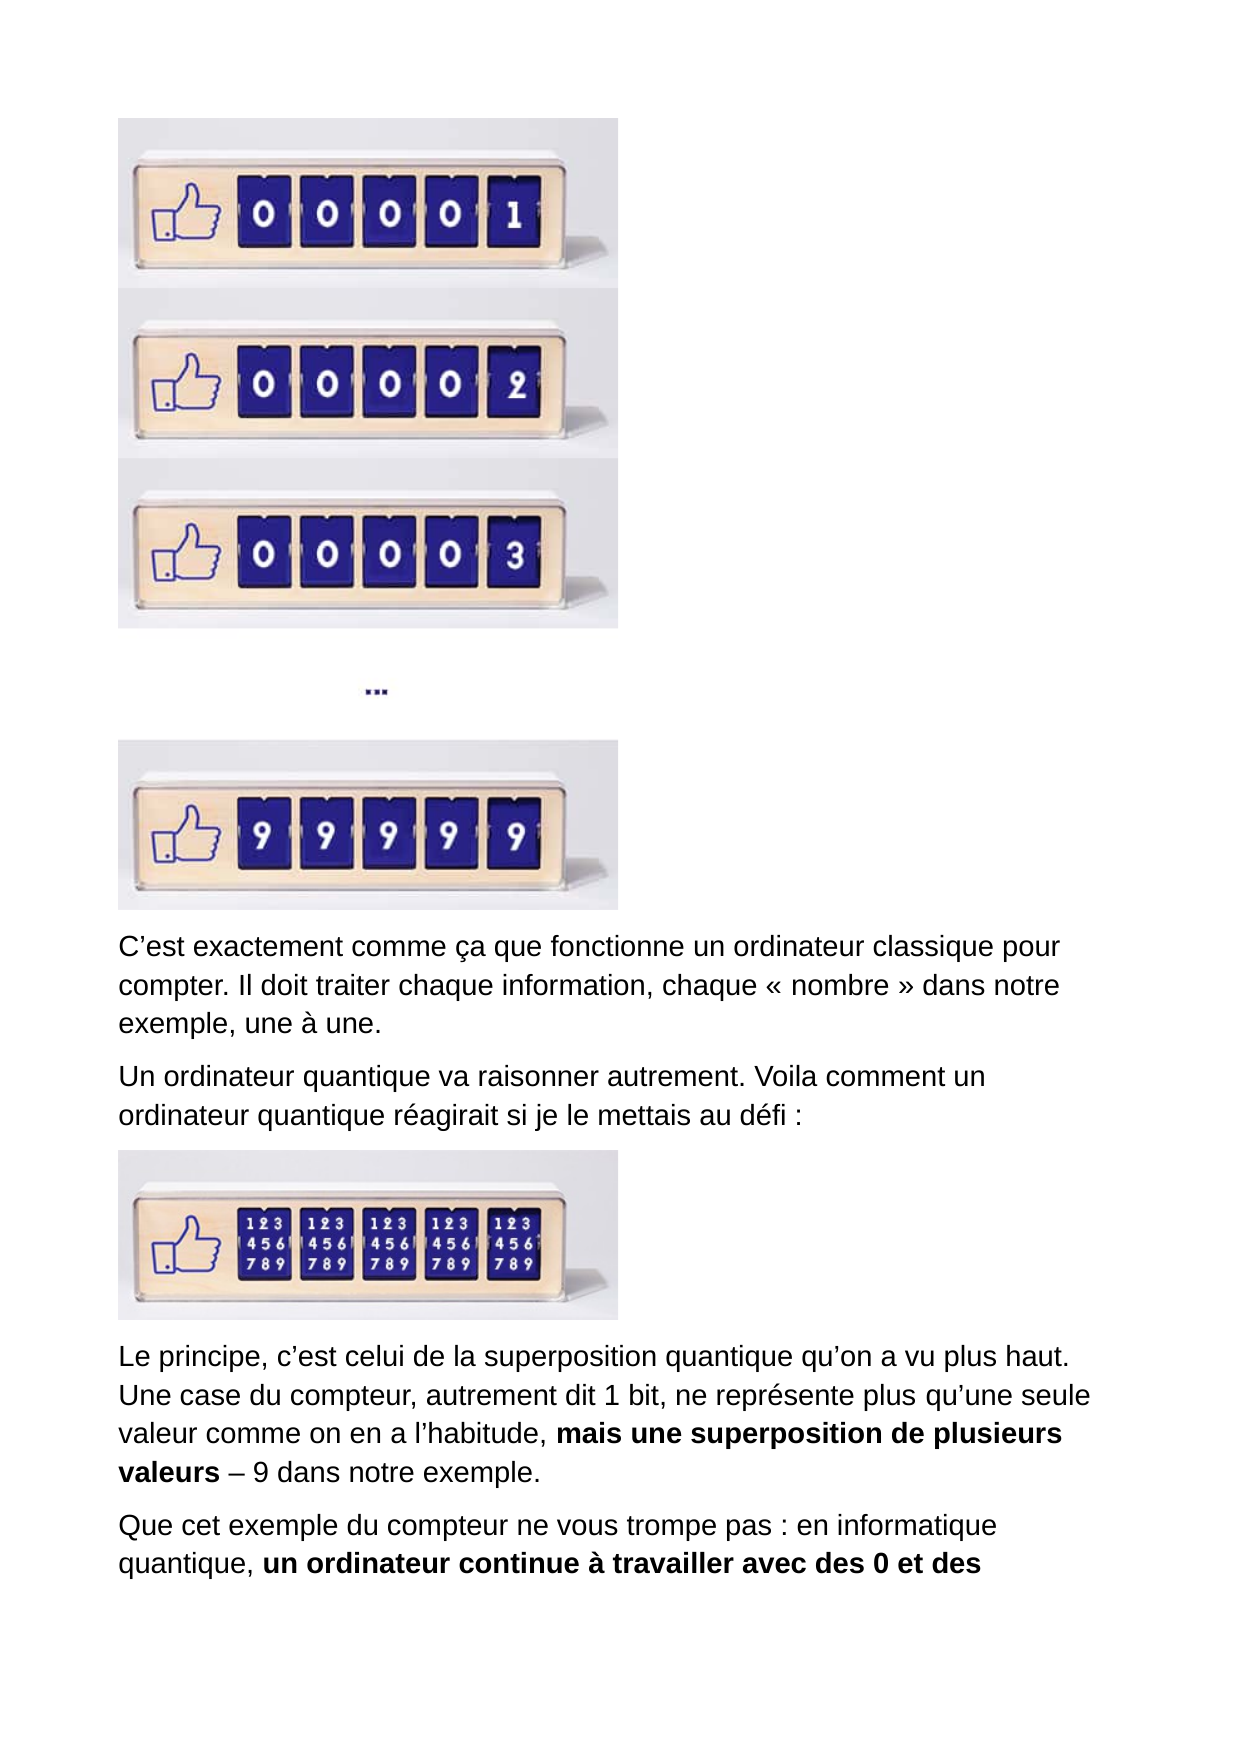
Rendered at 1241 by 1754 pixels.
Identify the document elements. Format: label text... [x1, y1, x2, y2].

text Que cet exemple du compteur ne vous trompe pas : en informatique quantique, un ordinateur continue à travailler avec des 0 et des [118, 1508, 1122, 1580]
text Le principe, c’est celui de la superposition quantique qu’on a vu plus haut. Une case du compteur, autrement dit 1 bit, ne représente plus qu’une seule valeur comme on en a l’habitude, mais une superposition de plusieurs valeurs – 9 dans notre exemple. [118, 1339, 1122, 1488]
text C’est exactement comme ça que fonctionne un ordinateur classique pour compter. Il doit traiter chaque information, chaque « nombre » dans notre exemple, une à une. [118, 929, 1122, 1039]
text Un ordinateur quantique va raisonner autrement. Voila comment un ordinateur quantique réagirait si je le mettais au défi : [118, 1059, 1122, 1131]
picture [118, 118, 619, 910]
picture [118, 1150, 619, 1320]
